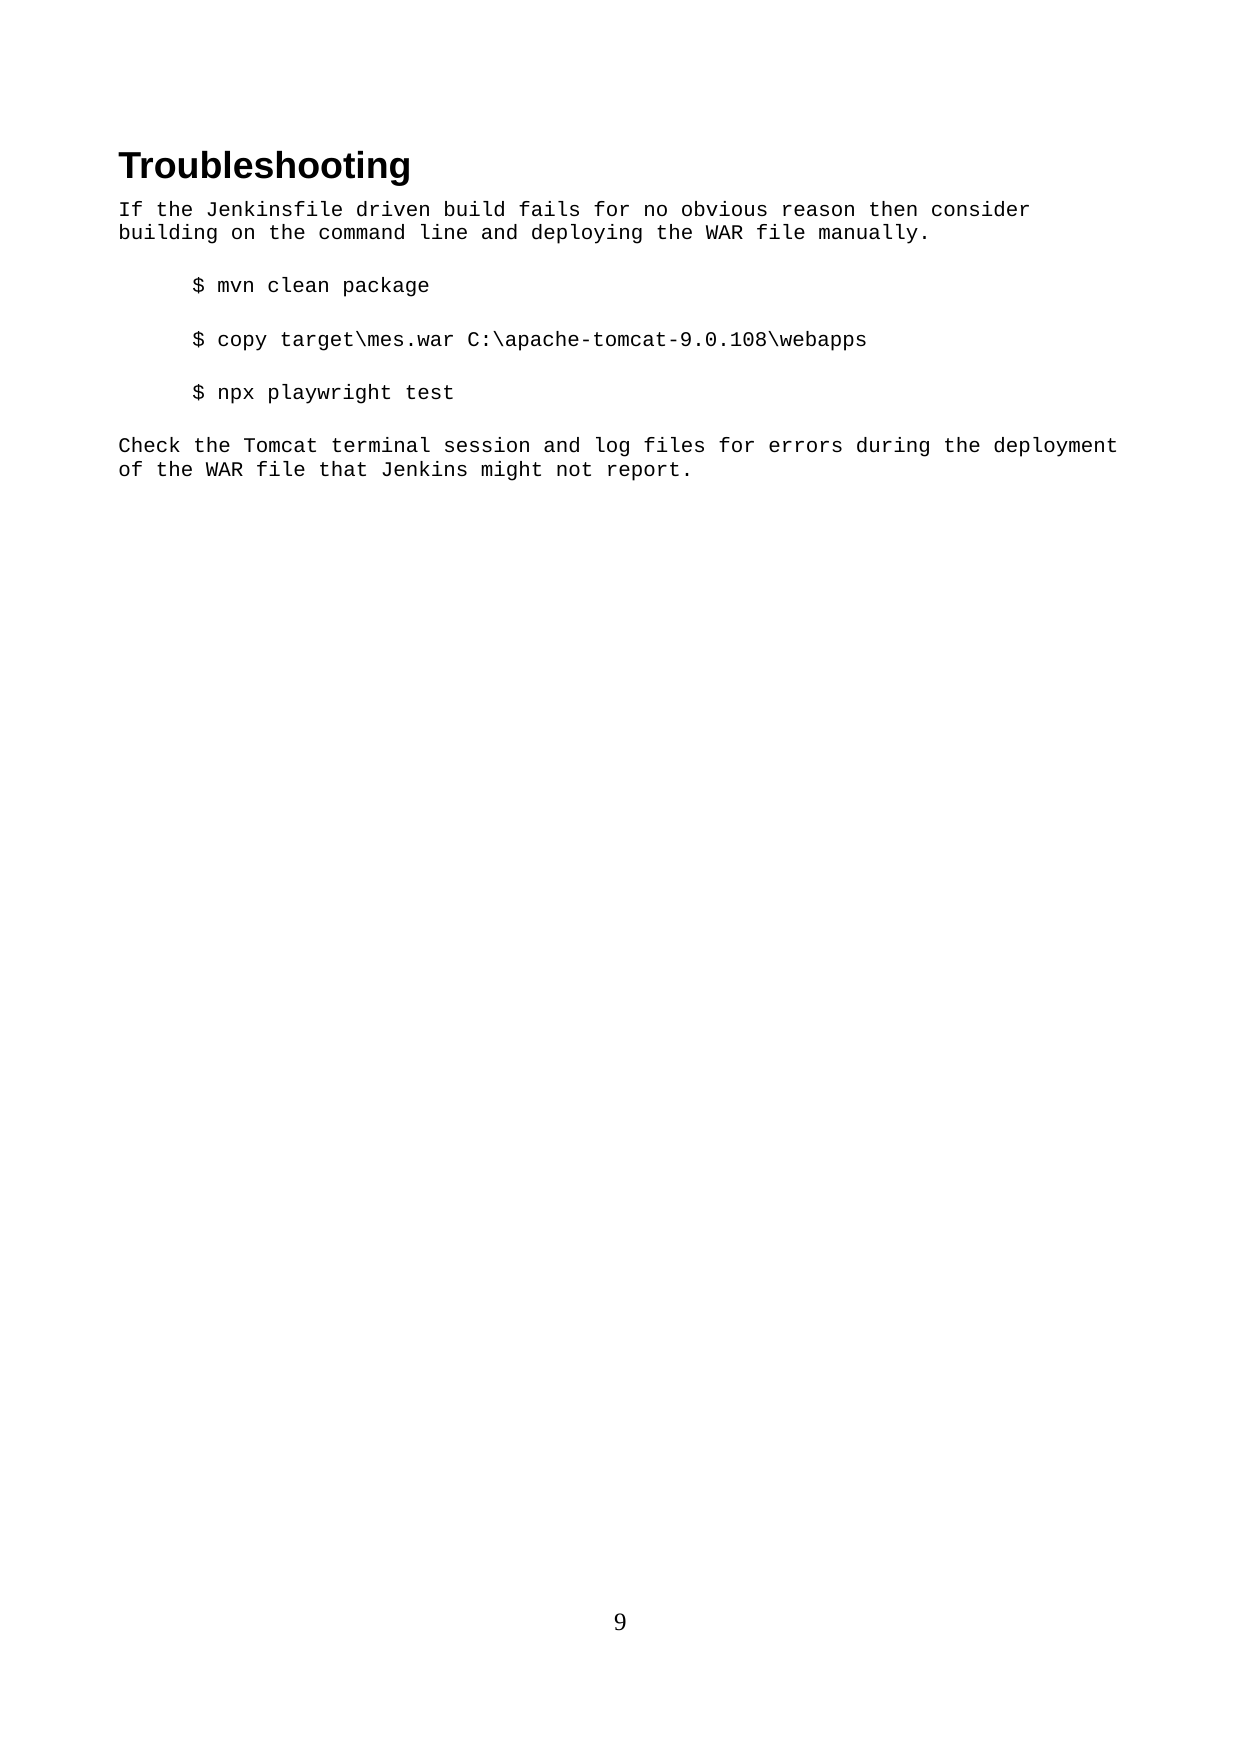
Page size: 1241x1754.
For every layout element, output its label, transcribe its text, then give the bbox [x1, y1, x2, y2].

text $ copy target\mes.war C:\apache-tomcat-9.0.108\webapps [118, 329, 1122, 352]
subtitle Troubleshooting [118, 143, 1122, 186]
text $ npx playwright test [118, 382, 1122, 405]
text Check the Tomcat terminal session and log files for errors during the deployment of the WAR file that Jenkins might not report. [118, 435, 1122, 482]
text If the Jenkinsfile driven build fails for no obvious reason then consider building on the command line and deploying the WAR file manually. [118, 199, 1122, 246]
text $ mvn clean package [118, 276, 1122, 299]
